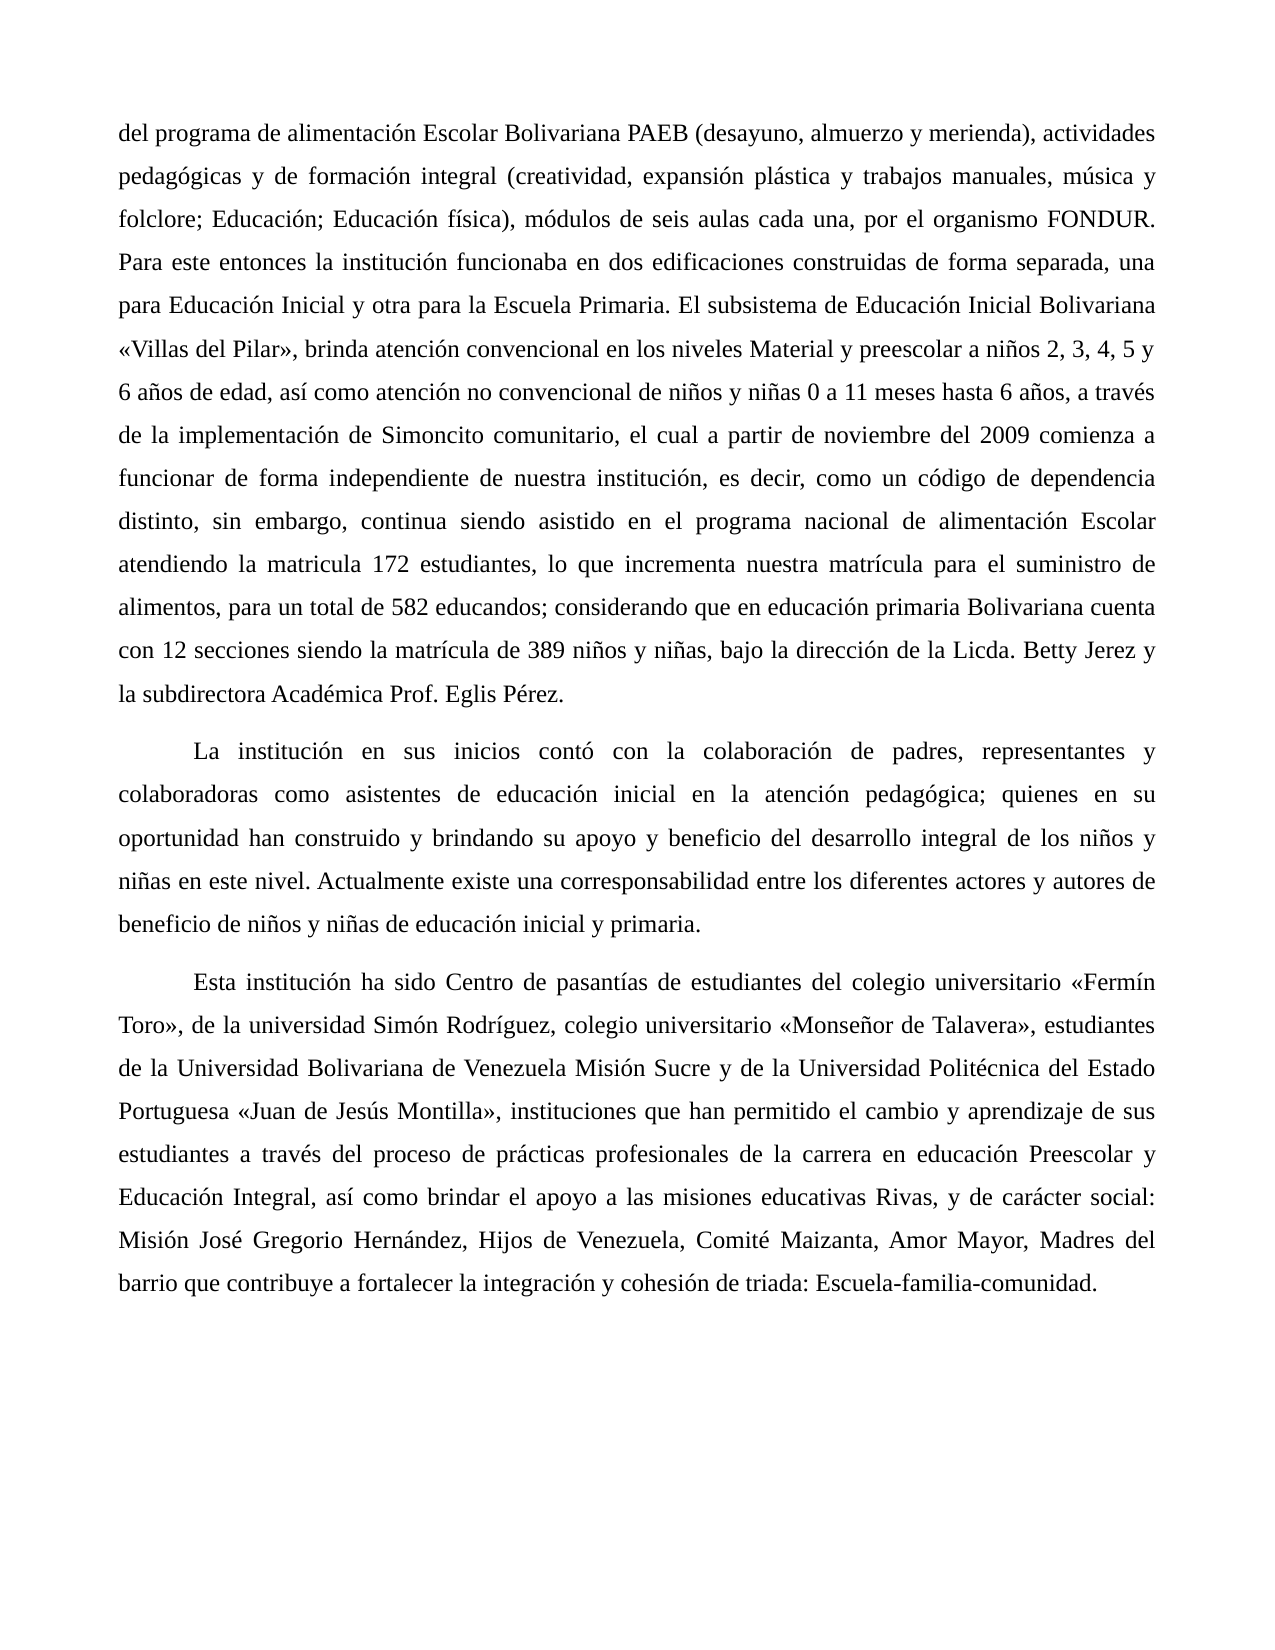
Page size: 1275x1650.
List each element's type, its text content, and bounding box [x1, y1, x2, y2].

text del programa de alimentación Escolar Bolivariana PAEB (desayuno, almuerzo y merienda), actividades pedagógicas y de formación integral (creatividad, expansión plástica y trabajos manuales, música y folclore; Educación; Educación física), módulos de seis aulas cada una, por el organismo FONDUR. Para este entonces la institución funcionaba en dos edificaciones construidas de forma separada, una para Educación Inicial y otra para la Escuela Primaria. El subsistema de Educación Inicial Bolivariana «Villas del Pilar», brinda atención convencional en los niveles Material y preescolar a niños 2, 3, 4, 5 y 6 años de edad, así como atención no convencional de niños y niñas 0 a 11 meses hasta 6 años, a través de la implementación de Simoncito comunitario, el cual a partir de noviembre del 2009 comienza a funcionar de forma independiente de nuestra institución, es decir, como un código de dependencia distinto, sin embargo, continua siendo asistido en el programa nacional de alimentación Escolar atendiendo la matricula 172 estudiantes, lo que incrementa nuestra matrícula para el suministro de alimentos, para un total de 582 educandos; considerando que en educación primaria Bolivariana cuenta con 12 secciones siendo la matrícula de 389 niños y niñas, bajo la dirección de la Licda. Betty Jerez y la subdirectora Académica Prof. Eglis Pérez. [118, 118, 1157, 707]
text Esta institución ha sido Centro de pasantías de estudiantes del colegio universitario «Fermín Toro», de la universidad Simón Rodríguez, colegio universitario «Monseñor de Talavera», estudiantes de la Universidad Bolivariana de Venezuela Misión Sucre y de la Universidad Politécnica del Estado Portuguesa «Juan de Jesús Montilla», instituciones que han permitido el cambio y aprendizaje de sus estudiantes a través del proceso de prácticas profesionales de la carrera en educación Preescolar y Educación Integral, así como brindar el apoyo a las misiones educativas Rivas, y de carácter social: Misión José Gregorio Hernández, Hijos de Venezuela, Comité Maizanta, Amor Mayor, Madres del barrio que contribuye a fortalecer la integración y cohesión de triada: Escuela-familia-comunidad. [118, 967, 1157, 1297]
text La institución en sus inicios contó con la colaboración de padres, representantes y colaboradoras como asistentes de educación inicial en la atención pedagógica; quienes en su oportunidad han construido y brindando su apoyo y beneficio del desarrollo integral de los niños y niñas en este nivel. Actualmente existe una corresponsabilidad entre los diferentes actores y autores de beneficio de niños y niñas de educación inicial y primaria. [118, 736, 1157, 938]
